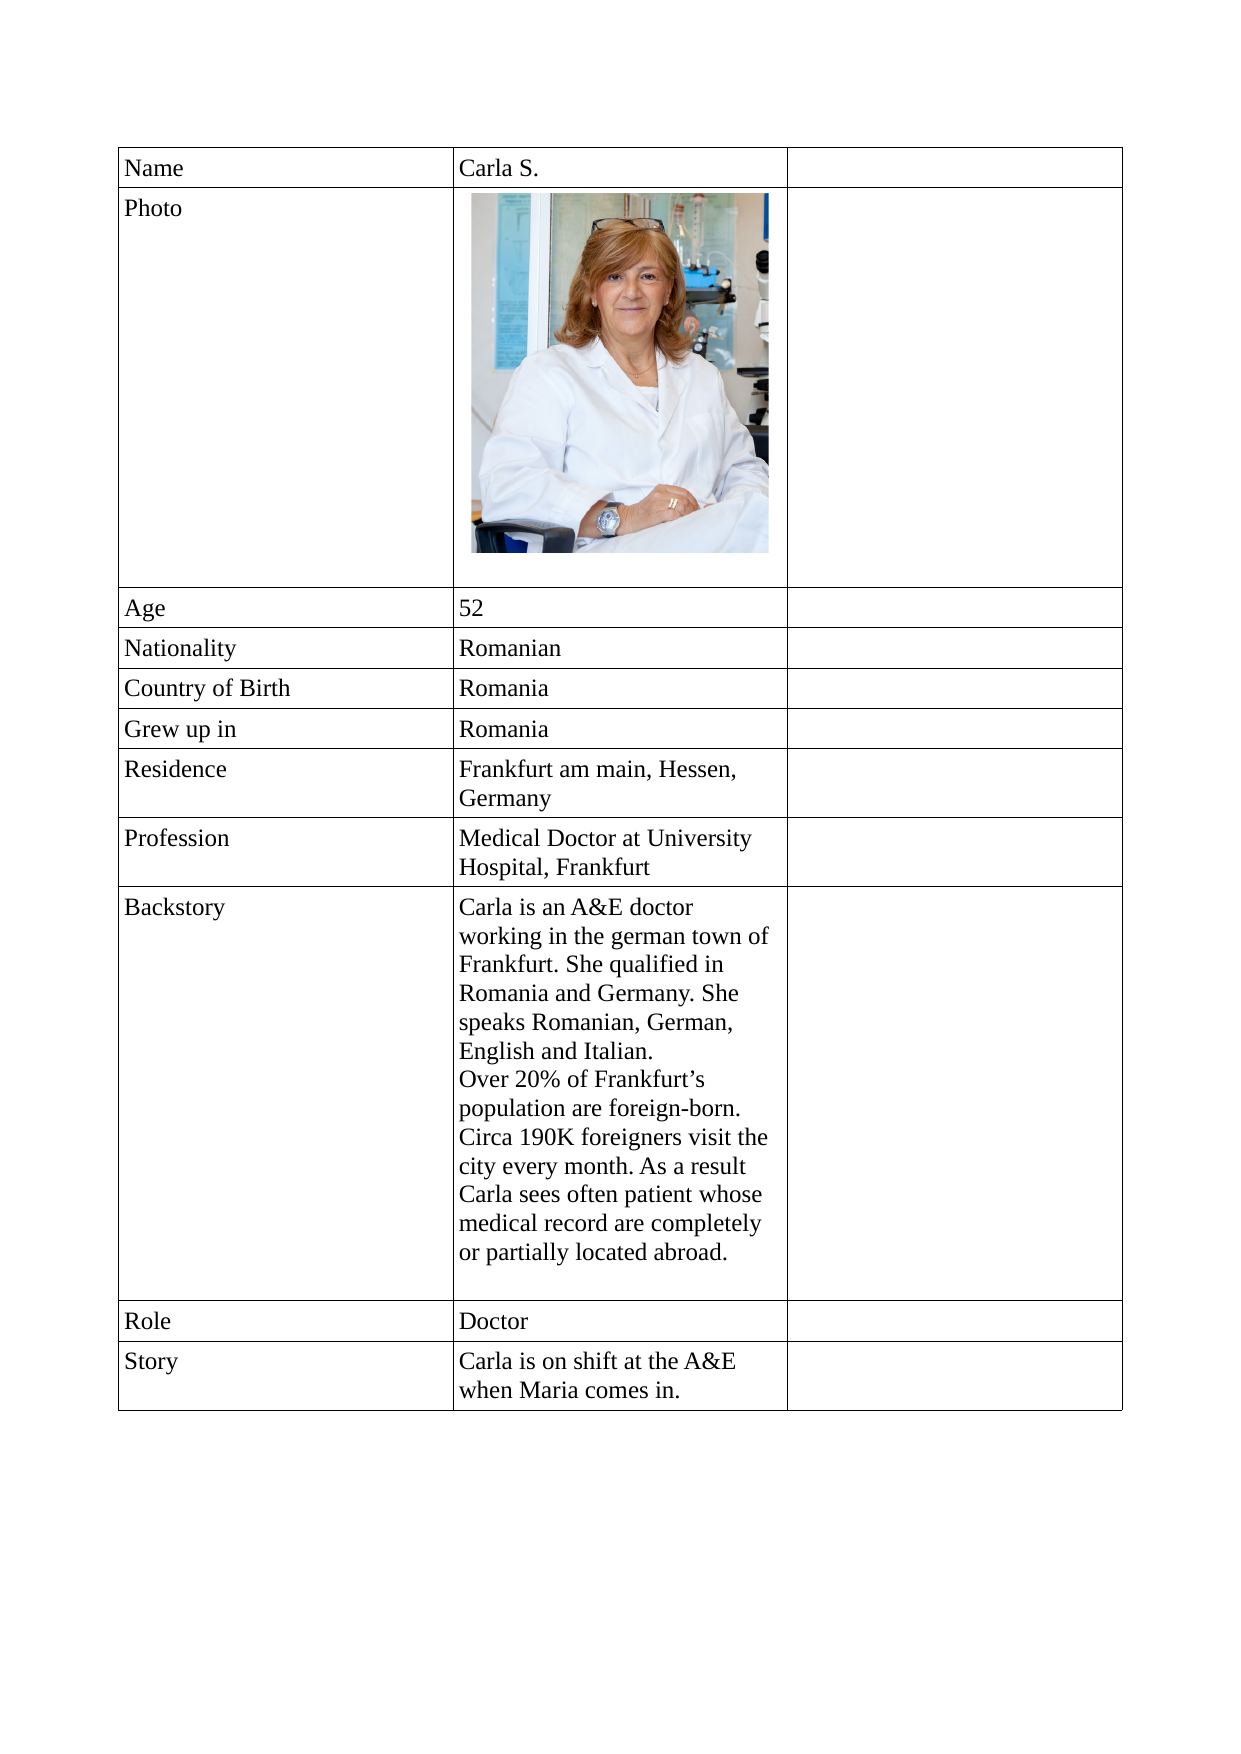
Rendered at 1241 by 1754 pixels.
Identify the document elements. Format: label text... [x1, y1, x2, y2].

table_cell Story [119, 1342, 453, 1410]
table_header Name [119, 148, 453, 187]
table_cell Frankfurt am main, Hessen, Germany [454, 749, 787, 817]
picture [471, 193, 769, 553]
table_cell [788, 628, 1122, 667]
table_cell [788, 818, 1122, 886]
table_cell Romania [454, 669, 787, 708]
table_cell [788, 588, 1122, 627]
table_cell Nationality [119, 628, 453, 667]
table_cell Carla is on shift at the A&E when Maria comes in. [454, 1342, 787, 1410]
table_cell [788, 1301, 1122, 1341]
table_cell 52 [454, 588, 787, 627]
table_cell Residence [119, 749, 453, 817]
table_cell Country of Birth [119, 669, 453, 708]
table_cell Profession [119, 818, 453, 886]
table_cell Romania [454, 709, 787, 748]
table_cell Doctor [454, 1301, 787, 1341]
table_cell [788, 709, 1122, 748]
table_cell [788, 669, 1122, 708]
table_header Carla S. [454, 148, 787, 187]
table_cell Backstory [119, 887, 453, 1300]
table_cell [454, 188, 787, 587]
table_cell Photo [119, 188, 453, 587]
table_cell [788, 188, 1122, 587]
table_cell Role [119, 1301, 453, 1341]
table_cell Age [119, 588, 453, 627]
table_cell [788, 1342, 1122, 1410]
table_cell Carla is an A&E doctor working in the german town of Frankfurt. She qualified in Romania and Germany. She speaks Romanian, German, English and Italian. Over 20% of Frankfurt’s population are foreign-born. Circa 190K foreigners visit the city every month. As a result Carla sees often patient whose medical record are completely or partially located abroad. [454, 887, 787, 1300]
table_cell [788, 887, 1122, 1300]
table_header [788, 148, 1122, 187]
table_cell Romanian [454, 628, 787, 667]
table_cell [788, 749, 1122, 817]
table_cell Grew up in [119, 709, 453, 748]
table_cell Medical Doctor at University Hospital, Frankfurt [454, 818, 787, 886]
